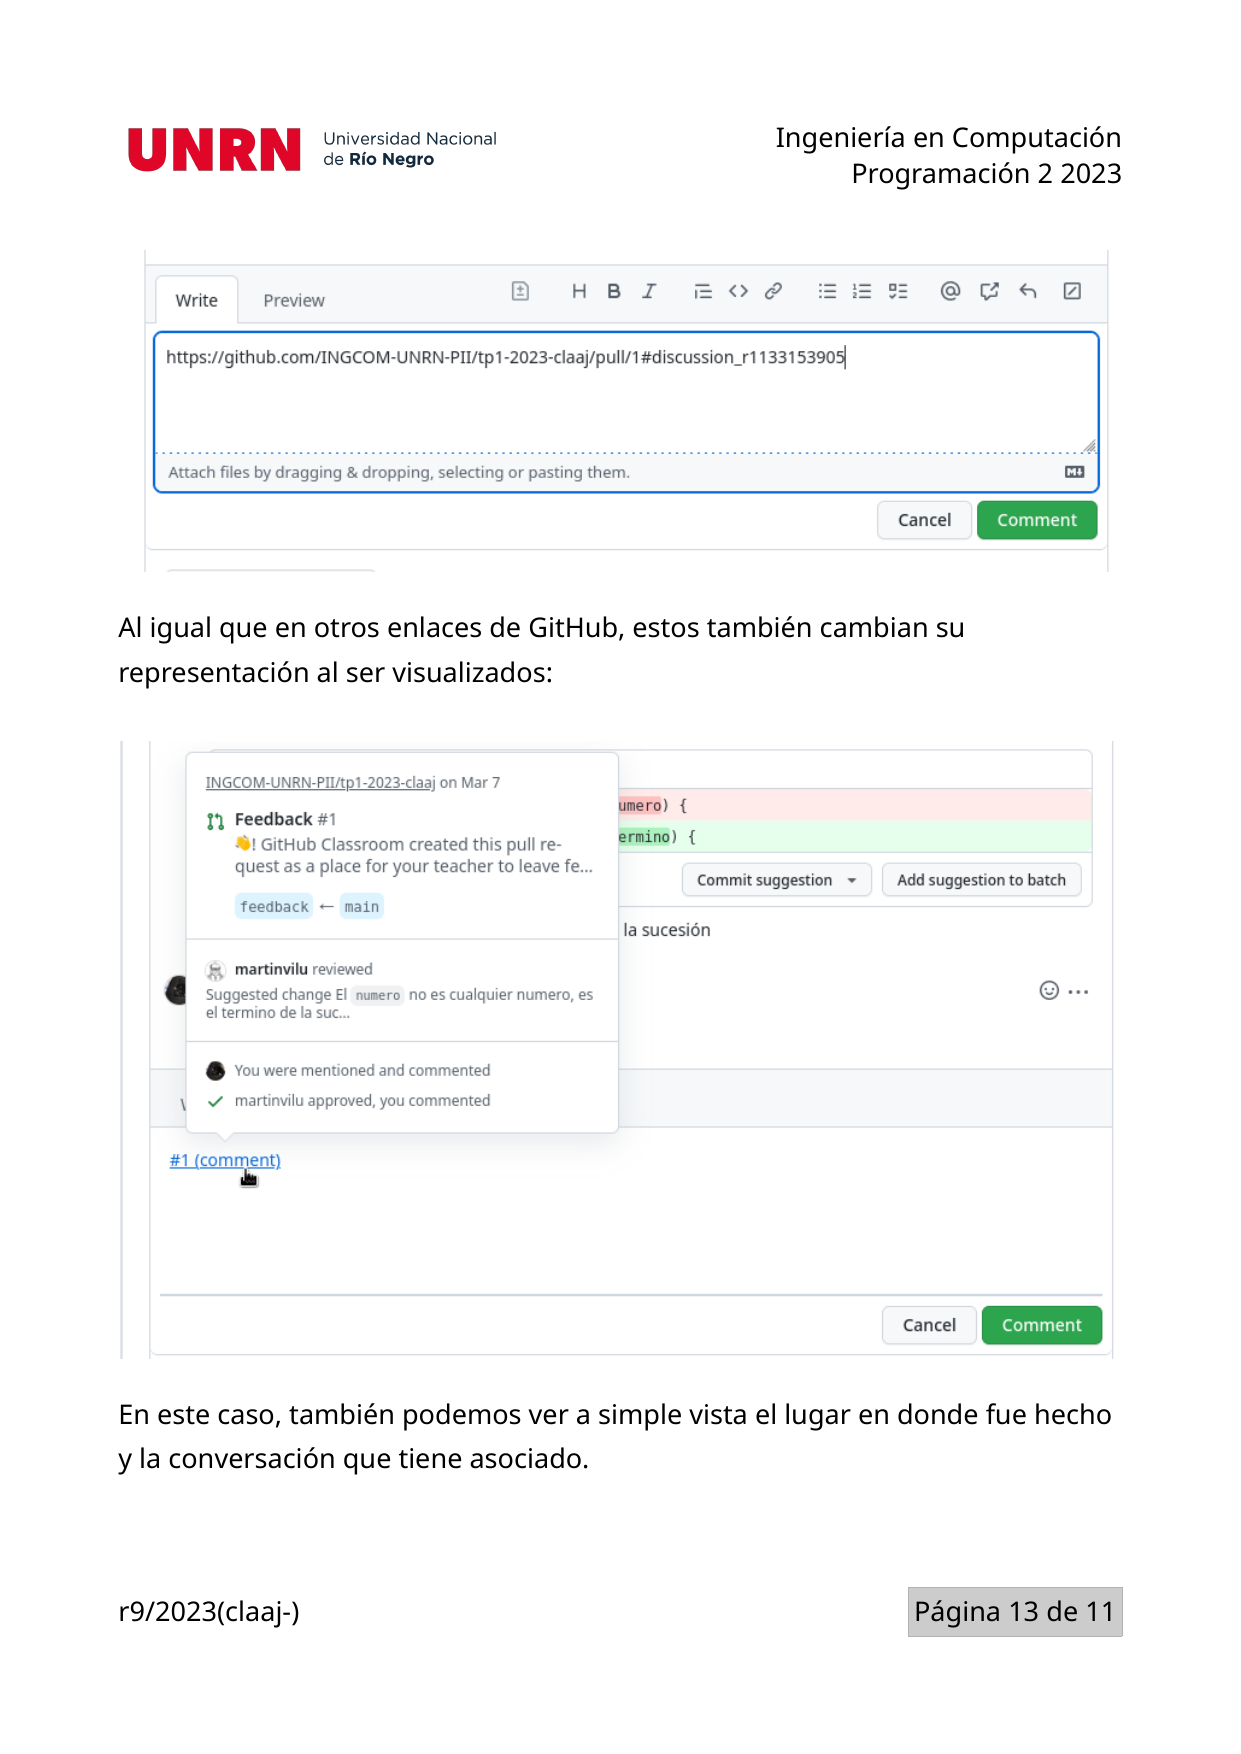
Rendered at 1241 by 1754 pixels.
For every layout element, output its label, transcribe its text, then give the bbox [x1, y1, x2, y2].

picture [118, 118, 505, 180]
text En este caso, también podemos ver a simple vista el lugar en donde fue hecho y la conversación que tiene asociado. [118, 1359, 1122, 1477]
picture [118, 250, 1123, 572]
text Al igual que en otros enlaces de GitHub, estos también cambian su representación al ser visualizados: [118, 572, 1122, 690]
text [118, 712, 1122, 741]
text [118, 221, 1122, 250]
picture [118, 741, 1123, 1359]
